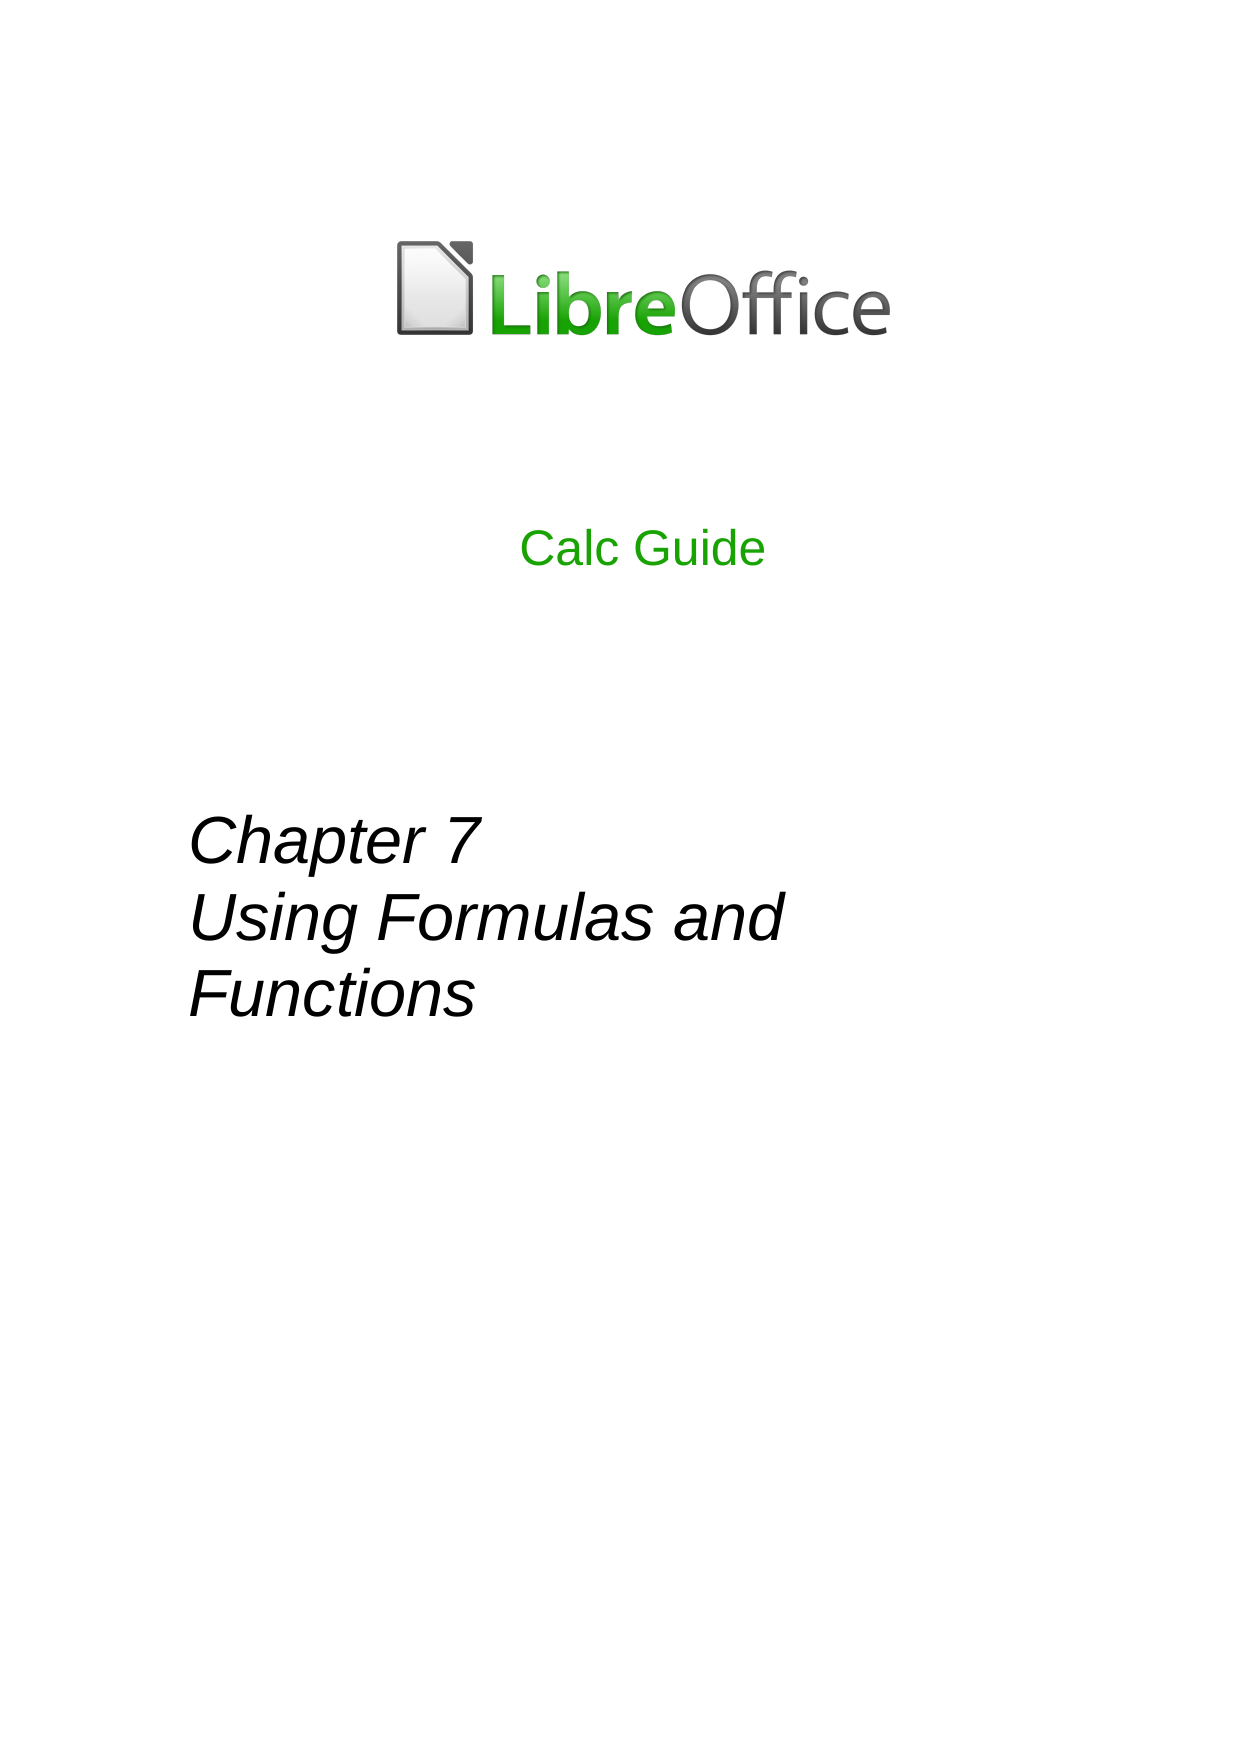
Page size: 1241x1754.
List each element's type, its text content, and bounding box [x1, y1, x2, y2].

picture [392, 236, 893, 342]
text Calc Guide [188, 518, 1098, 576]
title Chapter 7 Using Formulas and Functions [188, 801, 1098, 1031]
